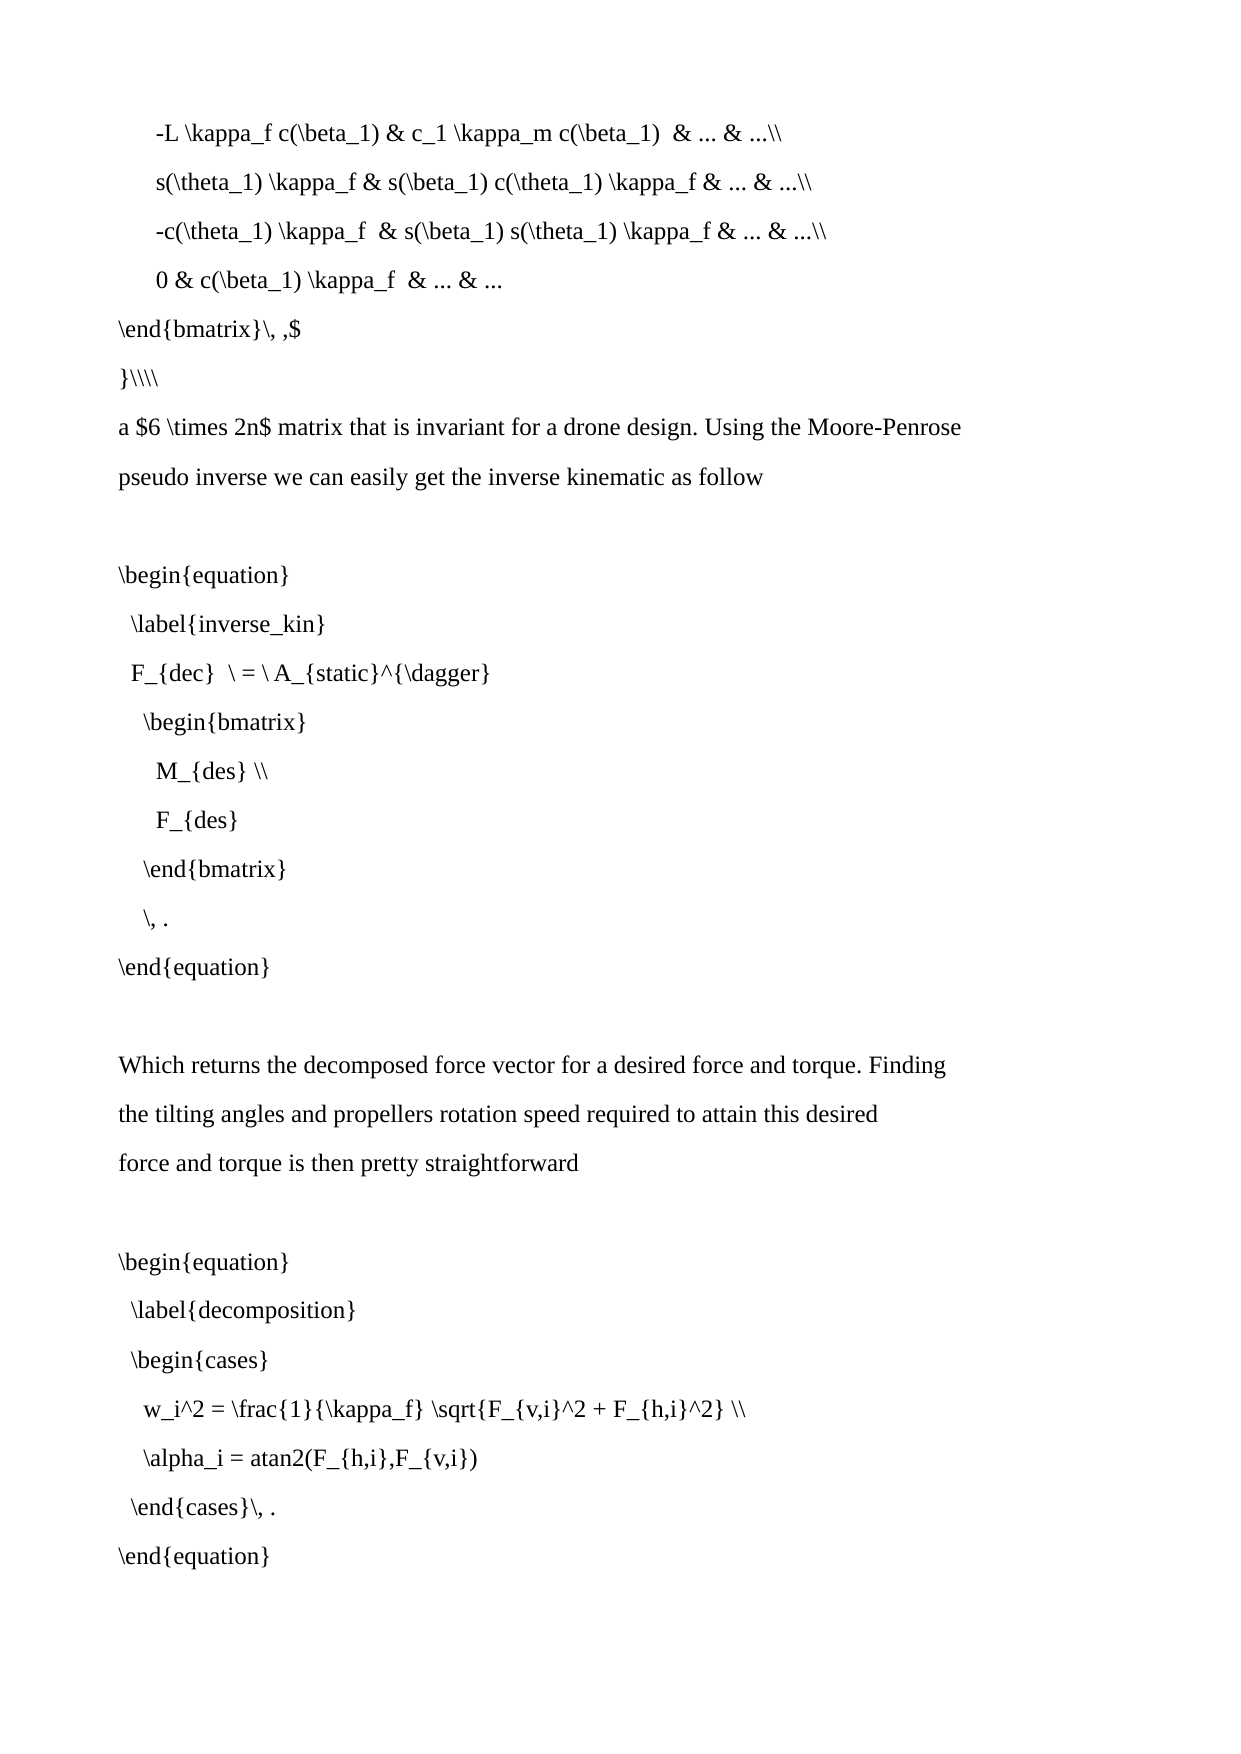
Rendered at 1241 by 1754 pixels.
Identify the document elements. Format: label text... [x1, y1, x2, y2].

text s(\theta_1) \kappa_f & s(\beta_1) c(\theta_1) \kappa_f & ... & ...\\ [118, 167, 1122, 196]
text \begin{cases} [118, 1345, 1122, 1373]
text \begin{equation} [118, 560, 1122, 588]
text the tilting angles and propellers rotation speed required to attain this desired [118, 1099, 1122, 1128]
text \end{equation} [118, 1541, 1122, 1570]
text \alpha_i = atan2(F_{h,i},F_{v,i}) [118, 1443, 1122, 1472]
text 0 & c(\beta_1) \kappa_f & ... & ... [118, 265, 1122, 294]
text -c(\theta_1) \kappa_f & s(\beta_1) s(\theta_1) \kappa_f & ... & ...\\ [118, 216, 1122, 245]
text force and torque is then pretty straightforward [118, 1148, 1122, 1177]
text \end{bmatrix}\, ,$ [118, 314, 1122, 343]
text -L \kappa_f c(\beta_1) & c_1 \kappa_m c(\beta_1) & ... & ...\\ [118, 118, 1122, 147]
text \end{equation} [118, 952, 1122, 981]
text \end{bmatrix} [118, 854, 1122, 883]
text Which returns the decomposed force vector for a desired force and torque. Finding [118, 1050, 1122, 1079]
text }\\\\ [118, 363, 1122, 392]
text M_{des} \\ [118, 756, 1122, 785]
text a $6 \times 2n$ matrix that is invariant for a drone design. Using the Moore-Penrose [118, 412, 1122, 441]
text \end{cases}\, . [118, 1492, 1122, 1521]
text pseudo inverse we can easily get the inverse kinematic as follow [118, 462, 1122, 490]
text \label{inverse_kin} [118, 609, 1122, 637]
text \begin{bmatrix} [118, 707, 1122, 736]
text \begin{equation} [118, 1247, 1122, 1275]
text \label{decomposition} [118, 1296, 1122, 1324]
text w_i^2 = \frac{1}{\kappa_f} \sqrt{F_{v,i}^2 + F_{h,i}^2} \\ [118, 1394, 1122, 1422]
text \, . [118, 903, 1122, 932]
text F_{dec} \ = \ A_{static}^{\dagger} [118, 658, 1122, 687]
text F_{des} [118, 805, 1122, 834]
